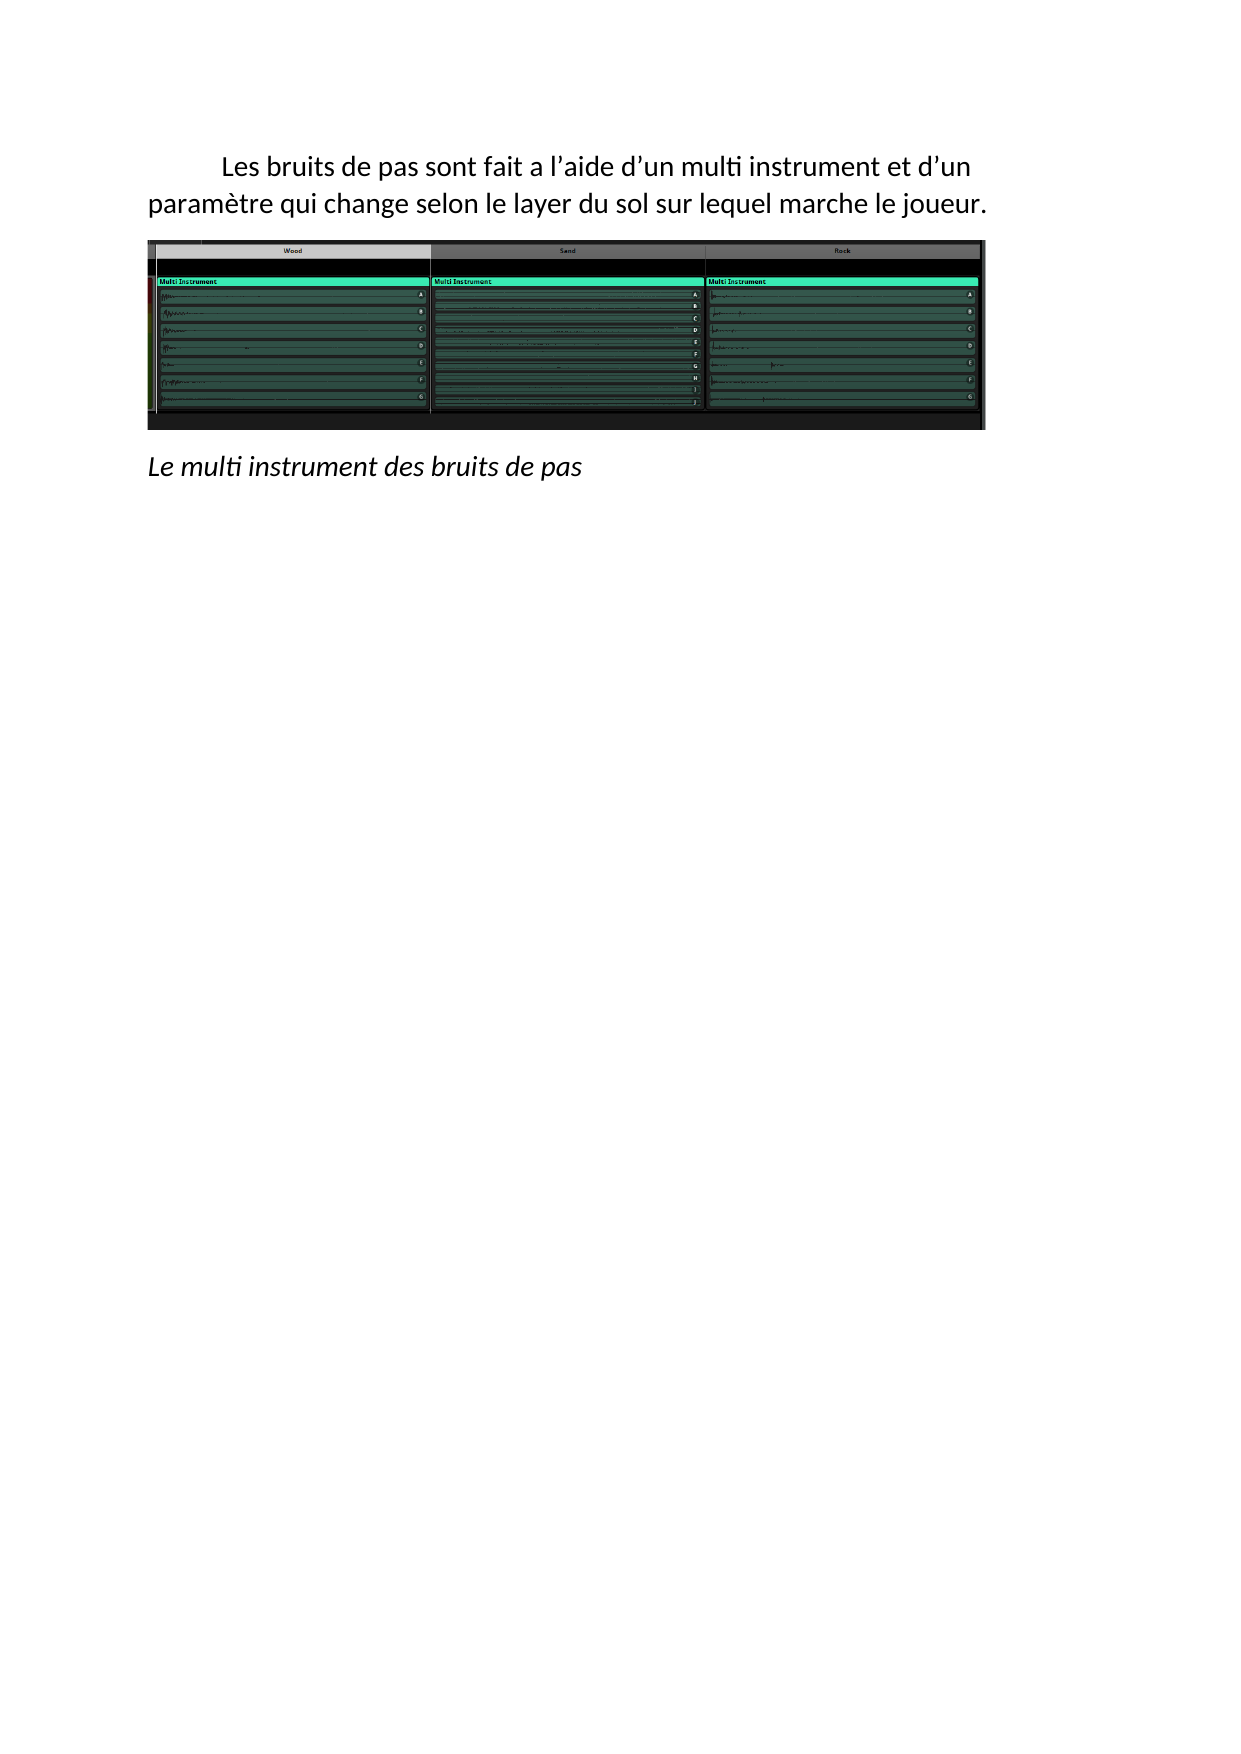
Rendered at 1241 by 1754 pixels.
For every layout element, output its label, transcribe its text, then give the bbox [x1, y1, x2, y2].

text Les bruits de pas sont fait a l’aide d’un multi instrument et d’un paramètre qui change selon le layer du sol sur lequel marche le joueur. [148, 148, 1093, 221]
text Le multi instrument des bruits de pas [148, 448, 1093, 483]
